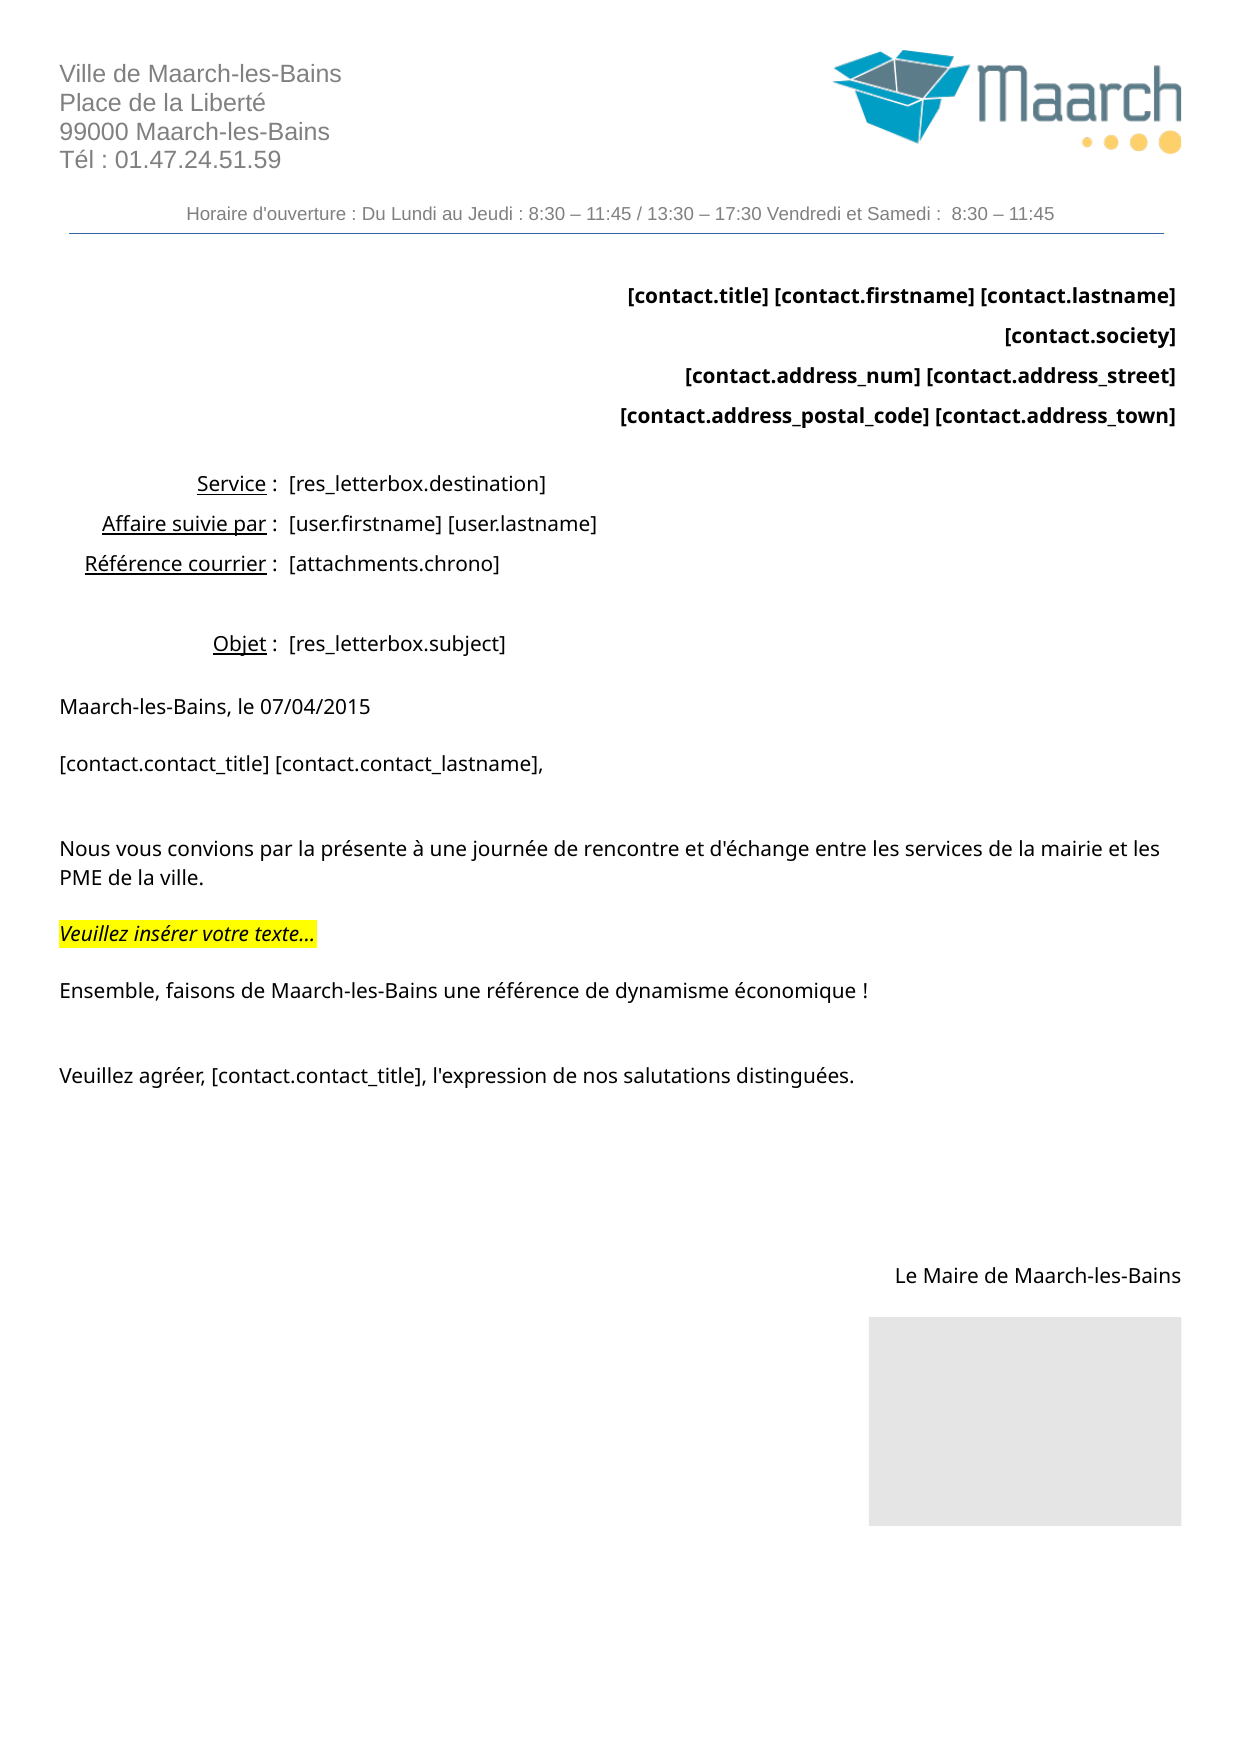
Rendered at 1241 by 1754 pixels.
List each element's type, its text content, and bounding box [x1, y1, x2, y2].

table_cell [res_letterbox.subject] [283, 623, 816, 663]
text [contact.contact_title] [contact.contact_lastname], [59, 749, 1181, 777]
table_cell [user.firstname] [user.lastname] [283, 504, 816, 543]
table_cell [59, 584, 283, 623]
picture [832, 50, 1182, 154]
text Veuillez insérer votre texte… [59, 919, 1181, 948]
text Ensemble, faisons de Maarch-les-Bains une référence de dynamisme économique ! [59, 976, 1181, 1005]
table_header [res_letterbox.destination] [283, 464, 816, 504]
table_header [contact.title] [contact.firstname] [contact.lastname] [60, 275, 1182, 315]
table_cell [contact.society] [60, 315, 1182, 355]
text Le Maire de Maarch-les-Bains [59, 1261, 1181, 1289]
picture [868, 1317, 1182, 1526]
table_cell Référence courrier : [59, 544, 283, 583]
table_cell [contact.address_postal_code] [contact.address_town] [60, 395, 1182, 435]
table_cell Affaire suivie par : [59, 504, 283, 543]
text Nous vous convions par la présente à une journée de rencontre et d'échange entre les services de la mairie et les PME de la ville. [59, 834, 1181, 891]
table_cell [attachments.chrono] [283, 544, 816, 583]
text Veuillez agréer, [contact.contact_title], l'expression de nos salutations distinguées. [59, 1062, 1181, 1090]
table_cell [283, 584, 816, 623]
table_header Service : [59, 464, 283, 504]
table_cell [contact.address_num] [contact.address_street] [60, 355, 1182, 395]
text Maarch-les-Bains, le 07/04/2015 [59, 692, 1181, 720]
table_cell Objet : [59, 623, 283, 663]
